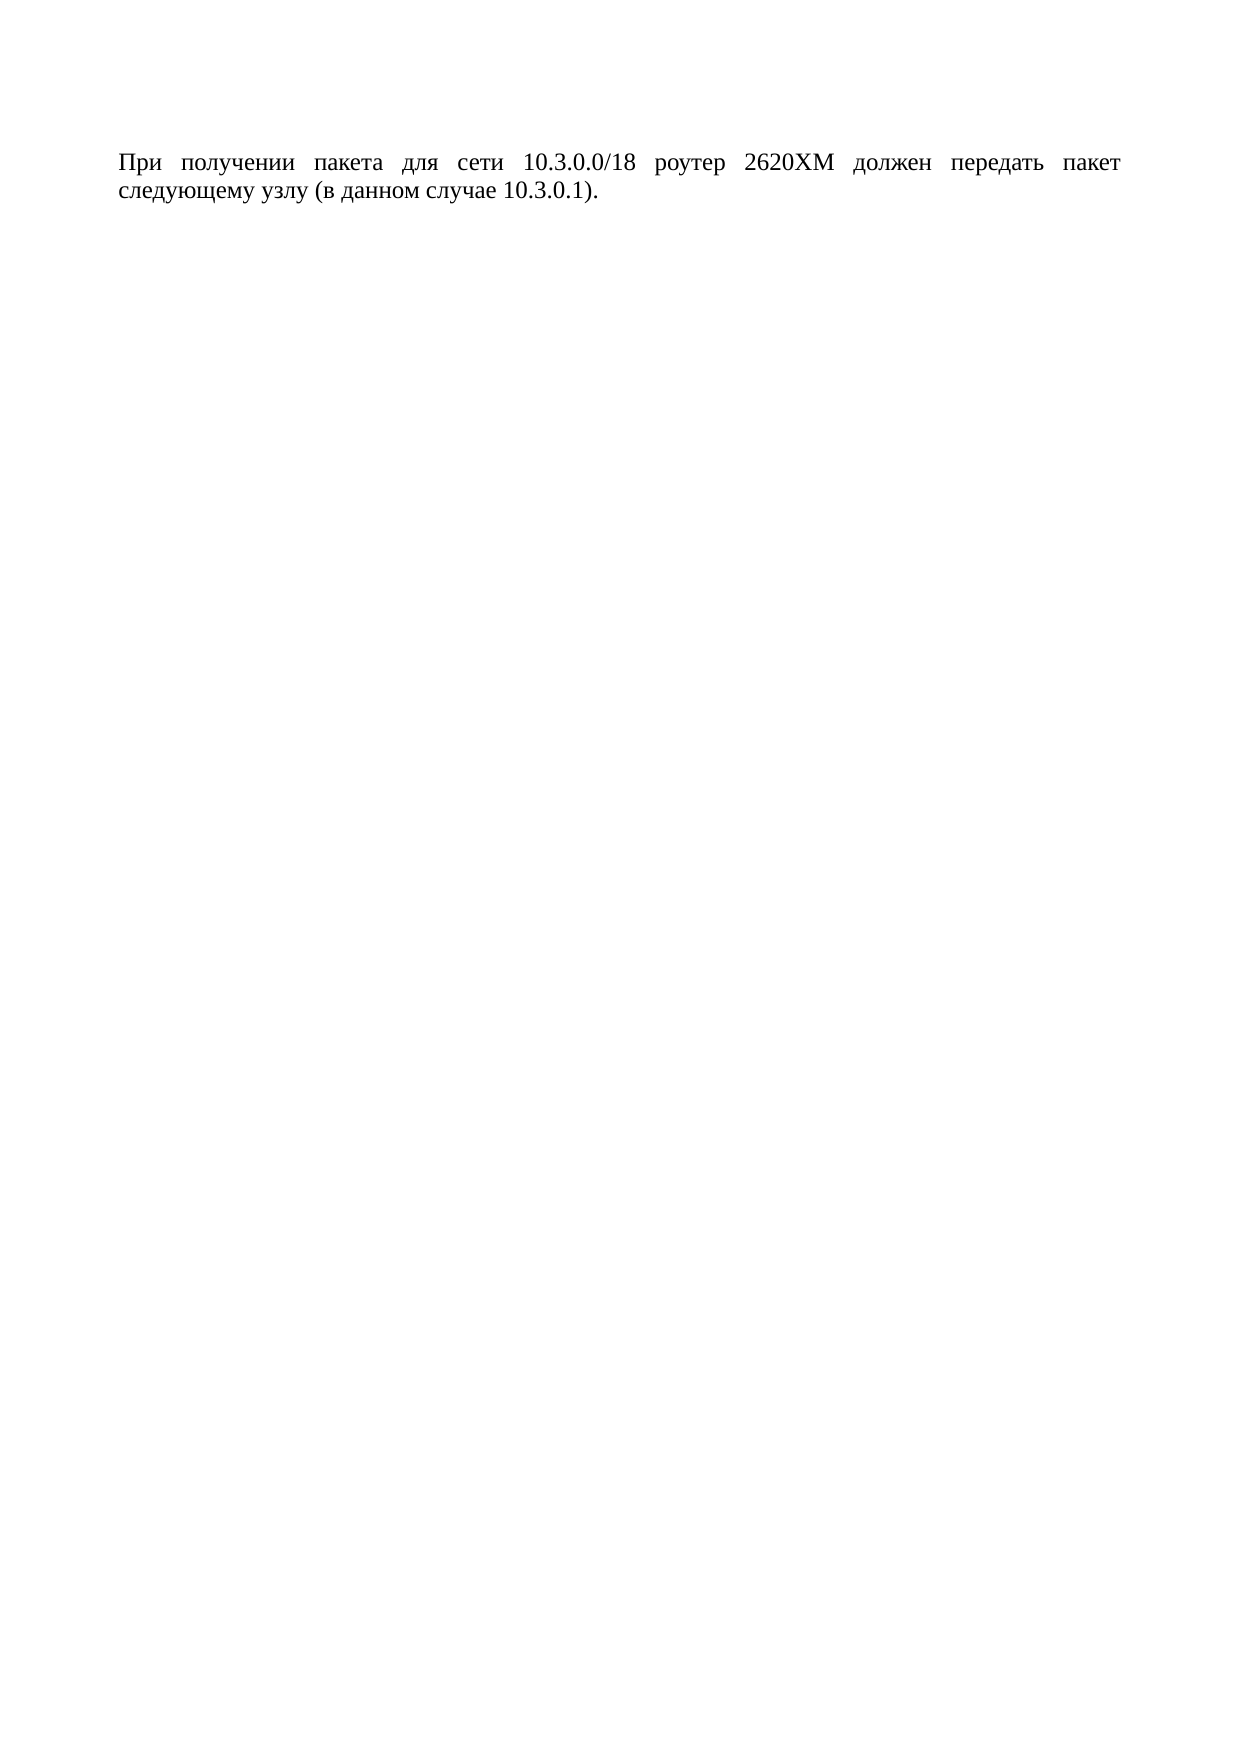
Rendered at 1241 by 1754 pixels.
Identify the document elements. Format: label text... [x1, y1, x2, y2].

text При получении пакета для сети 10.3.0.0/18 роутер 2620XM должен передать пакет следующему узлу (в данном случае 10.3.0.1). [118, 147, 1122, 204]
